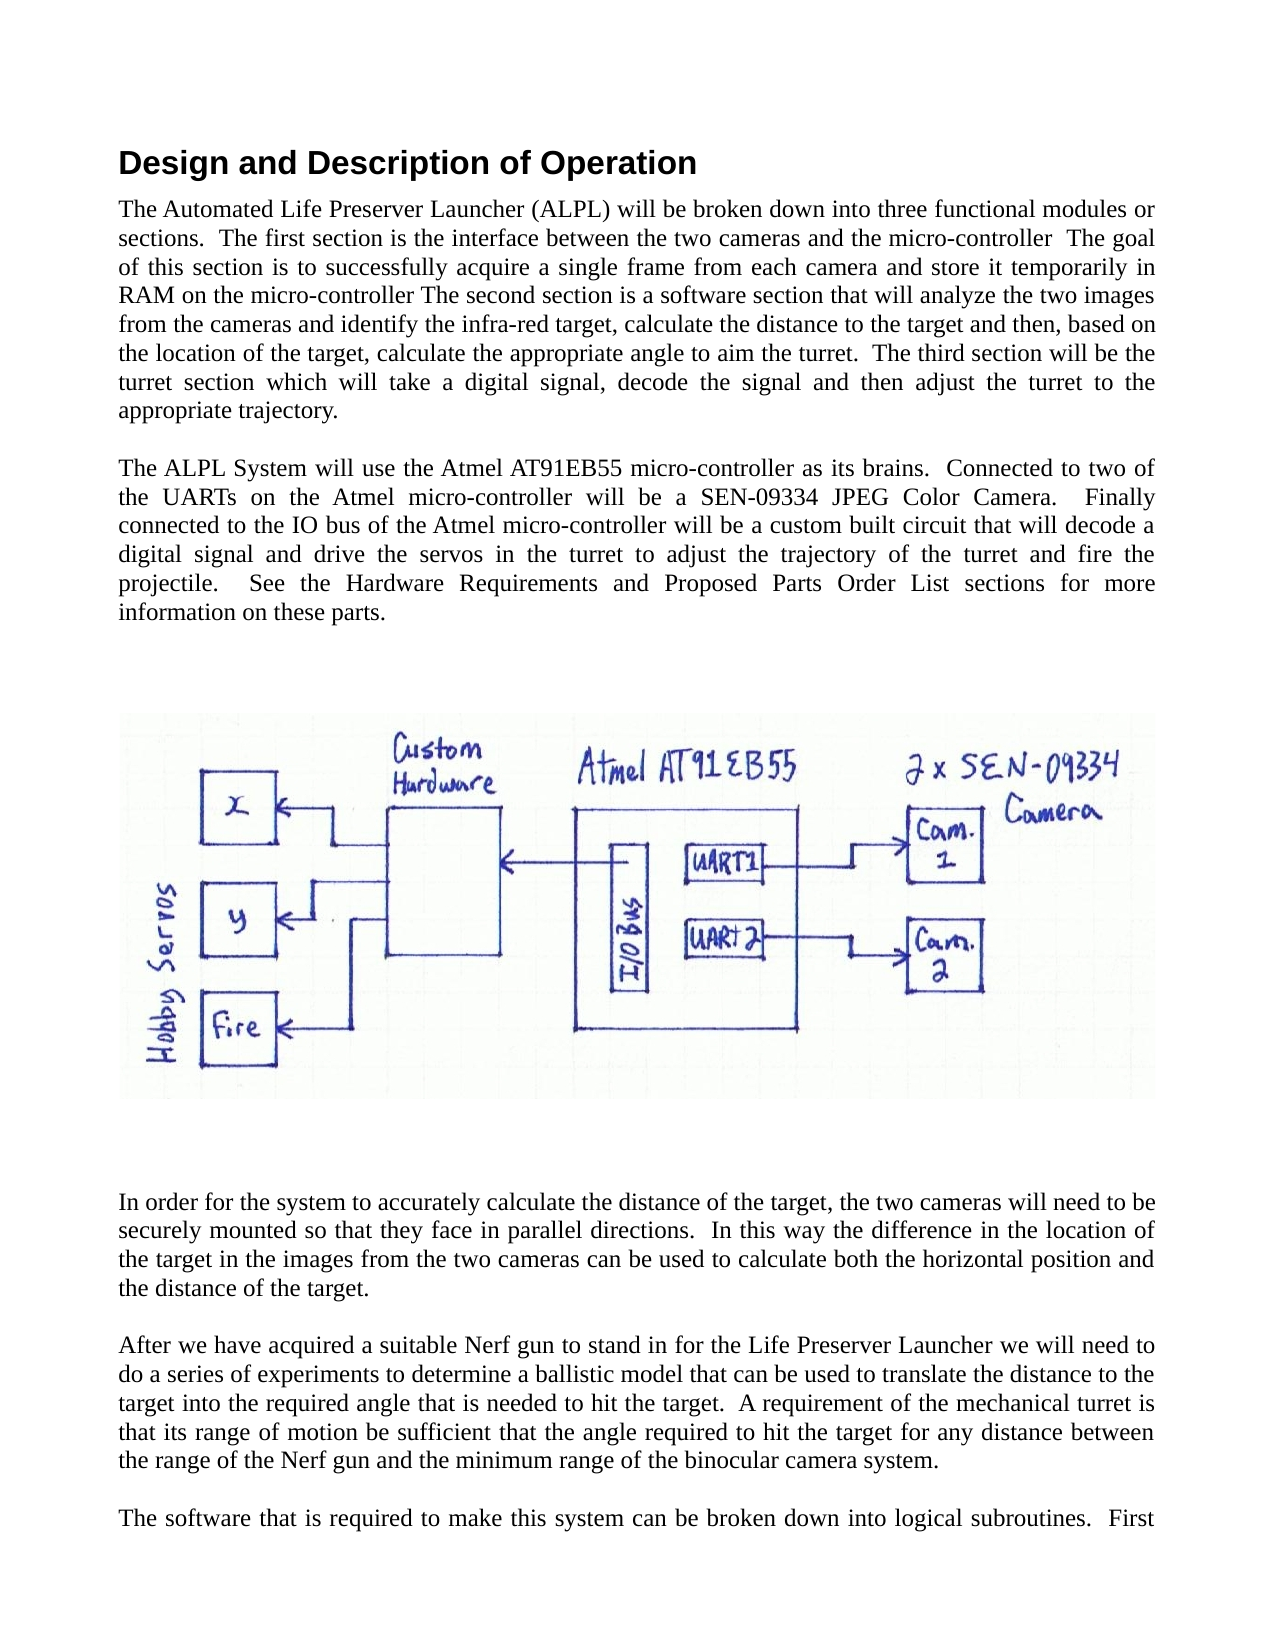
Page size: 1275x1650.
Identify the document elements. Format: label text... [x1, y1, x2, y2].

text In order for the system to accurately calculate the distance of the target, the two cameras will need to be securely mounted so that they face in parallel directions. In this way the difference in the location of the target in the images from the two cameras can be used to calculate both the horizontal position and the distance of the target. [118, 1187, 1157, 1302]
text The ALPL System will use the Atmel AT91EB55 micro-controller as its brains. Connected to two of the UARTs on the Atmel micro-controller will be a SEN-09334 JPEG Color Camera. Finally connected to the IO bus of the Atmel micro-controller will be a custom built circuit that will decode a digital signal and drive the servos in the turret to adjust the trajectory of the turret and fire the projectile. See the Hardware Requirements and Proposed Parts Order List sections for more information on these parts. [118, 453, 1157, 625]
subtitle Design and Description of Operation [118, 143, 1157, 182]
text The software that is required to make this system can be broken down into logical subroutines. First [118, 1503, 1157, 1532]
text The Automated Life Preserver Launcher (ALPL) will be broken down into three functional modules or sections. The first section is the interface between the two cameras and the micro-controller The goal of this section is to successfully acquire a single frame from each camera and store it temporarily in RAM on the micro-controller The second section is a software section that will analyze the two images from the cameras and identify the infra-red target, calculate the distance to the target and then, based on the location of the target, calculate the appropriate angle to aim the turret. The third section will be the turret section which will take a digital signal, decode the signal and then adjust the turret to the appropriate trajectory. [118, 194, 1157, 424]
picture [119, 713, 1156, 1099]
text After we have acquired a suitable Nerf gun to stand in for the Life Preserver Launcher we will need to do a series of experiments to determine a ballistic model that can be used to translate the distance to the target into the required angle that is needed to hit the target. A requirement of the mechanical turret is that its range of motion be sufficient that the angle required to hit the target for any distance between the range of the Nerf gun and the minimum range of the binocular camera system. [118, 1331, 1157, 1474]
